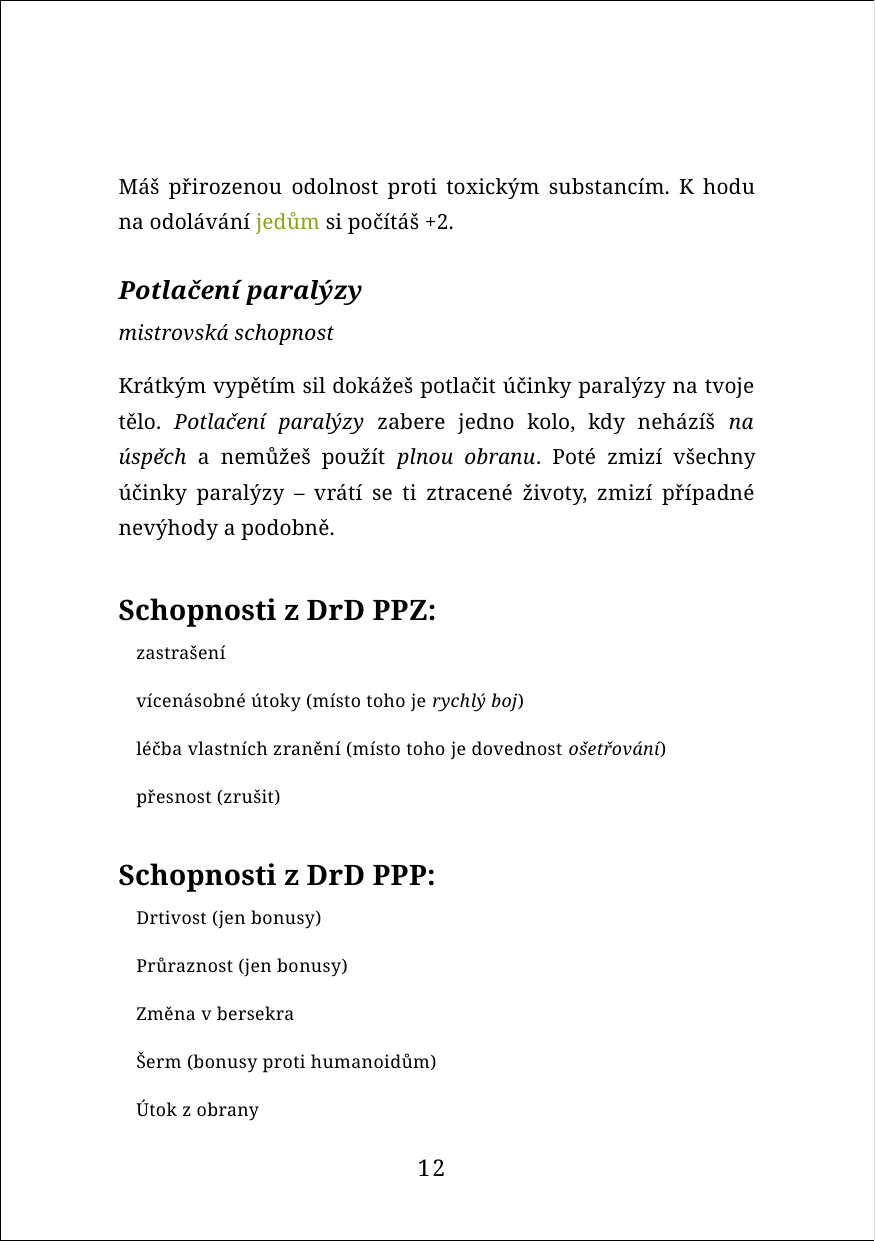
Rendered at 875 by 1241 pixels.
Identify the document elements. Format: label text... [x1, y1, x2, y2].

text Máš přirozenou odolnost proti toxickým substancím. K hodu na odolávání jedům si počítáš +2. [118, 172, 756, 236]
text léčba vlastních zranění (místo toho je dovednost ošetřování) [136, 736, 756, 760]
text Změna v bersekra [136, 1002, 756, 1026]
text Krátkým vypětím sil dokážeš potlačit účinky paralýzy na tvoje tělo. Potlačení paralýzy zabere jedno kolo, kdy neházíš na úspěch a nemůžeš použít plnou obranu. Poté zmizí všechny účinky paralýzy – vrátí se ti ztracené životy, zmizí případné nevýhody a podobně. [118, 371, 756, 542]
text Šerm (bonusy proti humanoidům) [136, 1049, 756, 1074]
text Drtivost (jen bonusy) [136, 906, 756, 930]
text Průraznost (jen bonusy) [136, 954, 756, 978]
subtitle Schopnosti z DrD PPZ: [118, 590, 756, 629]
text vícenásobné útoky (místo toho je rychlý boj) [136, 688, 756, 712]
subtitle Potlačení paralýzy [118, 272, 756, 306]
text Útok z obrany [136, 1097, 756, 1122]
text zastrašení [136, 640, 756, 664]
subtitle Schopnosti z DrD PPP: [118, 856, 756, 894]
text mistrovská schopnost [118, 318, 756, 347]
text přesnost (zrušit) [136, 784, 756, 808]
